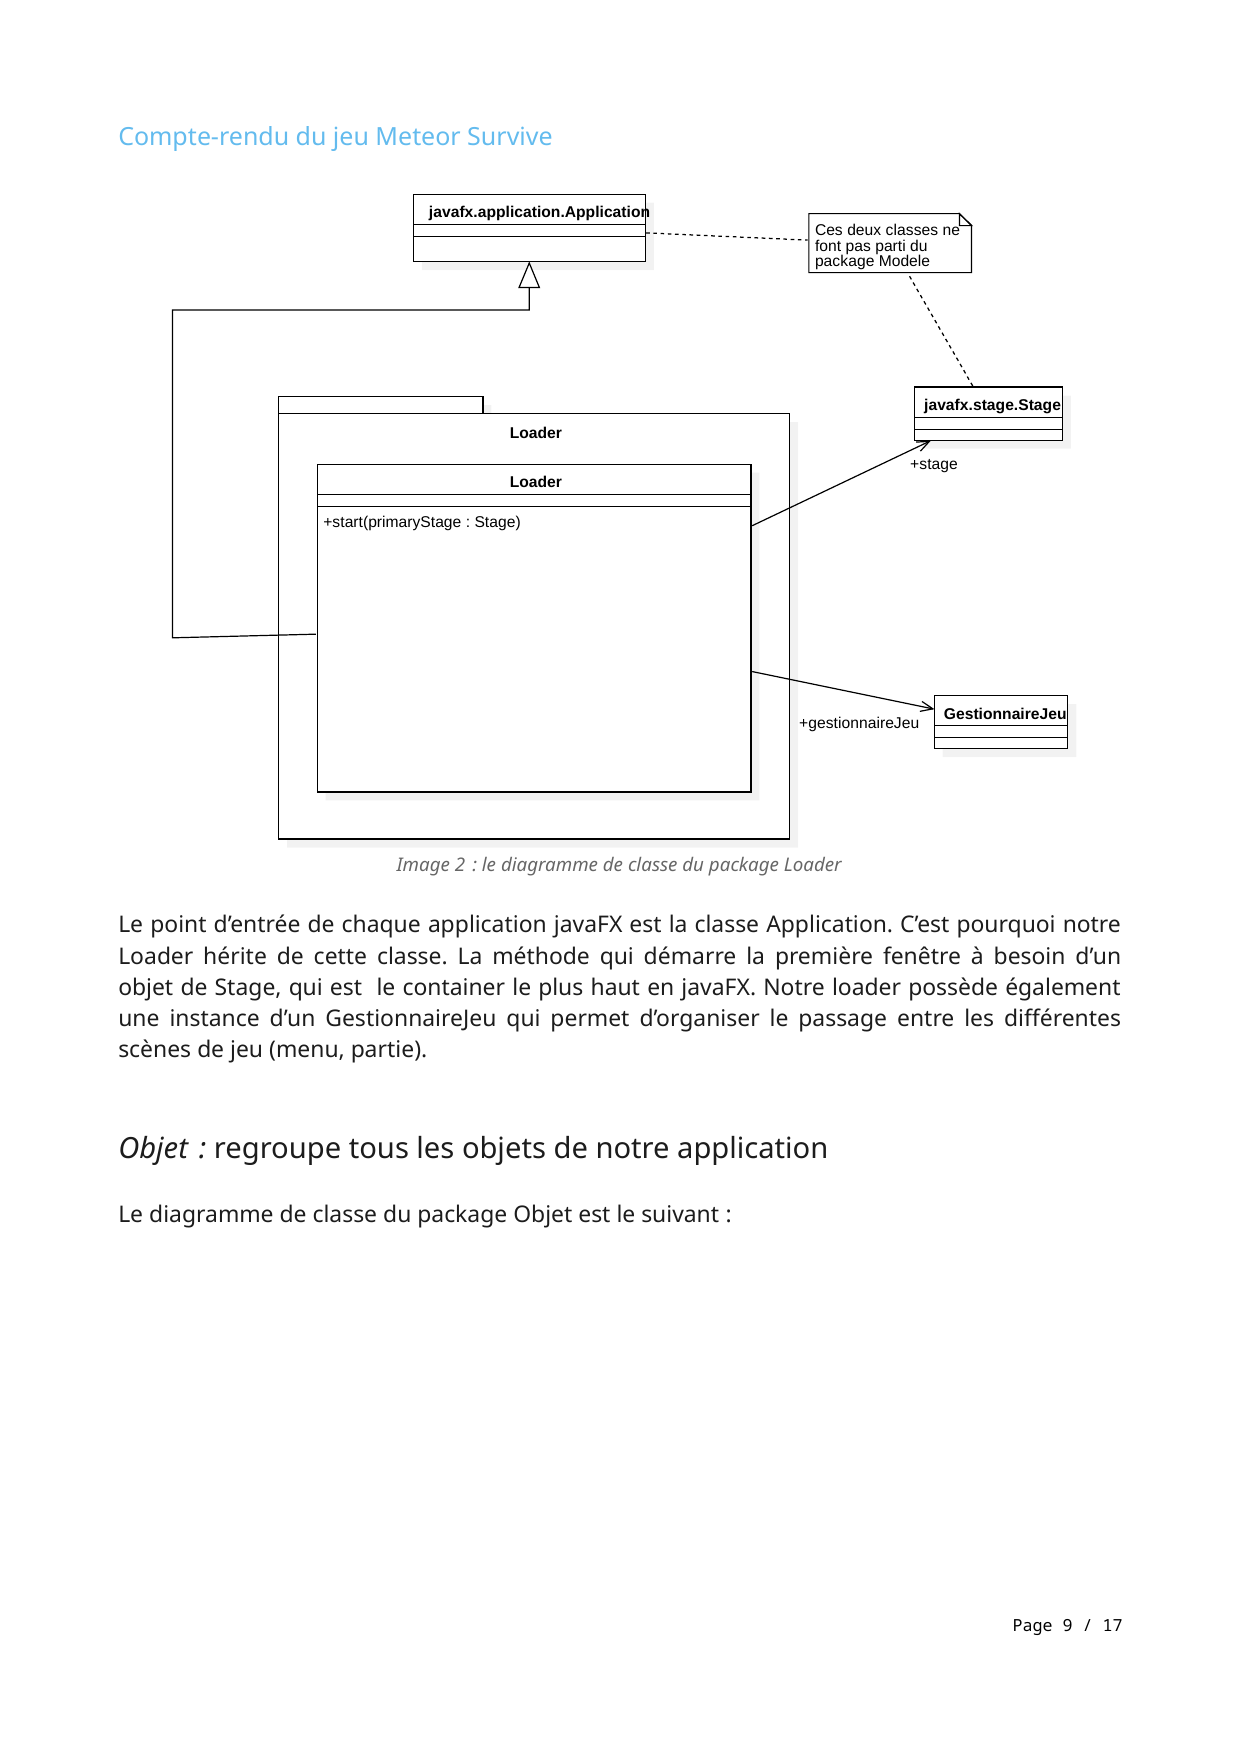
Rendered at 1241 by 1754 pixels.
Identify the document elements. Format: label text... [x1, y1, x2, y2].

text Le point d’entrée de chaque application javaFX est la classe Application. C’est pourquoi notre Loader hérite de cette classe. La méthode qui démarre la première fenêtre à besoin d’un objet de Stage, qui est le container le plus haut en javaFX. Notre loader possède également une instance d’un GestionnaireJeu qui permet d’organiser le passage entre les différentes scènes de jeu (menu, partie). [118, 908, 1122, 1065]
text Le diagramme de classe du package Objet est le suivant : [118, 1198, 1122, 1229]
text Objet : regroupe tous les objets de notre application [118, 1127, 1122, 1167]
text Image 2 : le diagramme de classe du package Loader [118, 755, 1122, 877]
